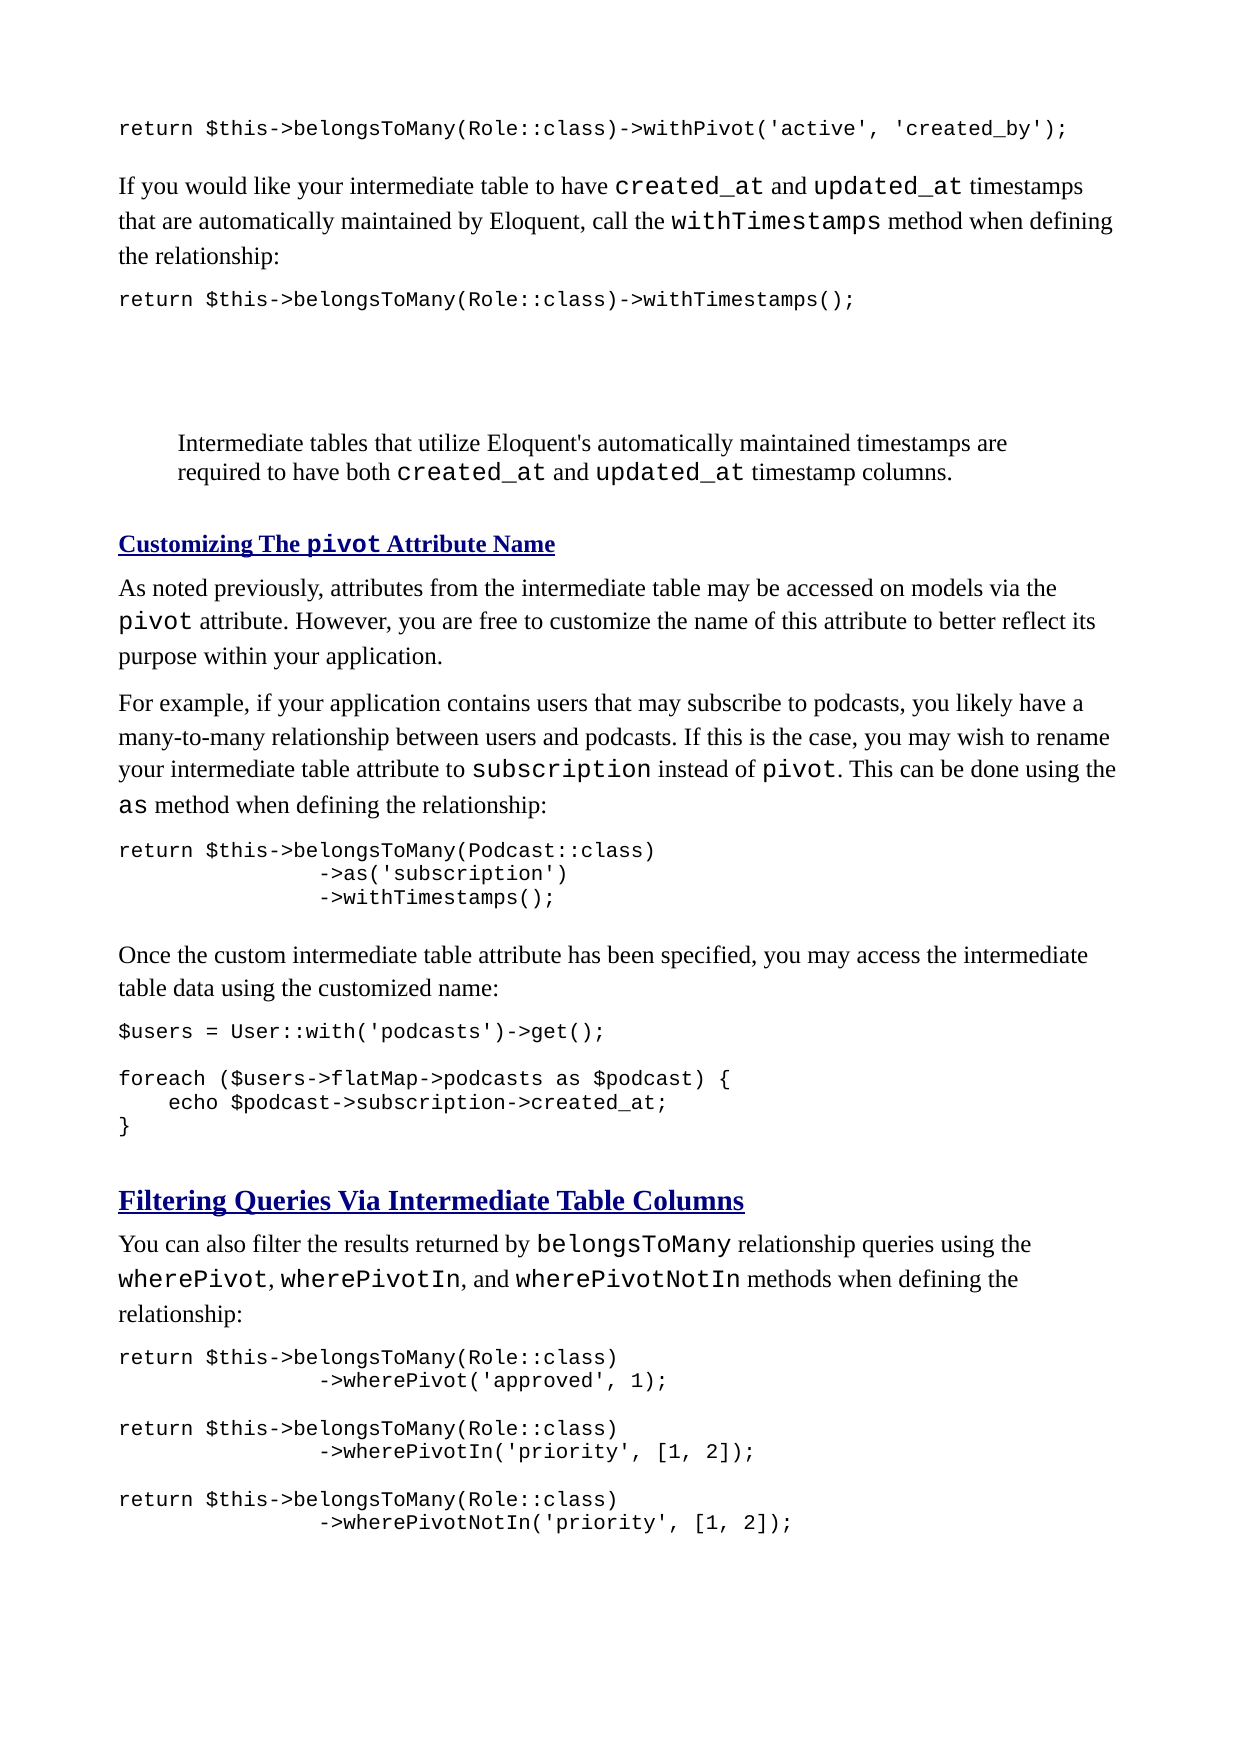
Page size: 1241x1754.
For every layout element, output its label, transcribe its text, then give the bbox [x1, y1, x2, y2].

text Once the custom intermediate table attribute has been specified, you may access the intermediate table data using the customized name: [118, 940, 1122, 1002]
text You can also filter the results returned by belongsToMany relationship queries using the wherePivot, wherePivotIn, and wherePivotNotIn methods when defining the relationship: [118, 1229, 1122, 1328]
text For example, if your application contains users that may subscribe to podcasts, you likely have a many-to-many relationship between users and podcasts. If this is the case, you may wish to rename your intermediate table attribute to subscription instead of pivot. This can be done using the as method when defining the relationship: [118, 688, 1122, 821]
text As noted previously, attributes from the intermediate table may be accessed on models via the pivot attribute. However, you are free to customize the name of this attribute to better reflect its purpose within your application. [118, 573, 1122, 670]
text foreach ($users->flatMap->podcasts as $podcast) { [118, 1068, 1122, 1092]
text Intermediate tables that utilize Eloquent's automatically maintained timestamps are required to have both created_at and updated_at timestamp columns. [177, 428, 1063, 487]
text ->withTimestamps(); [118, 887, 1122, 911]
text return $this->belongsToMany(Role::class) [118, 1489, 1122, 1512]
text } [118, 1115, 1122, 1139]
text If you would like your intermediate table to have created_at and updated_at timestamps that are automatically maintained by Eloquent, call the withTimestamps method when defining the relationship: [118, 171, 1122, 270]
text echo $podcast->subscription->created_at; [118, 1092, 1122, 1115]
text ->wherePivotIn('priority', [1, 2]); [118, 1441, 1122, 1465]
text ->wherePivot('approved', 1); [118, 1371, 1122, 1394]
subtitle Filtering Queries Via Intermediate Table Columns [118, 1183, 1122, 1217]
subtitle Customizing The pivot Attribute Name [118, 529, 1122, 560]
text return $this->belongsToMany(Role::class)->withPivot('active', 'created_by'); [118, 118, 1122, 142]
text $users = User::with('podcasts')->get(); [118, 1021, 1122, 1044]
text ->wherePivotNotIn('priority', [1, 2]); [118, 1512, 1122, 1536]
text return $this->belongsToMany(Role::class) [118, 1347, 1122, 1371]
text return $this->belongsToMany(Role::class) [118, 1418, 1122, 1441]
text return $this->belongsToMany(Role::class)->withTimestamps(); [118, 289, 1122, 313]
text ->as('subscription') [118, 863, 1122, 887]
text return $this->belongsToMany(Podcast::class) [118, 840, 1122, 863]
